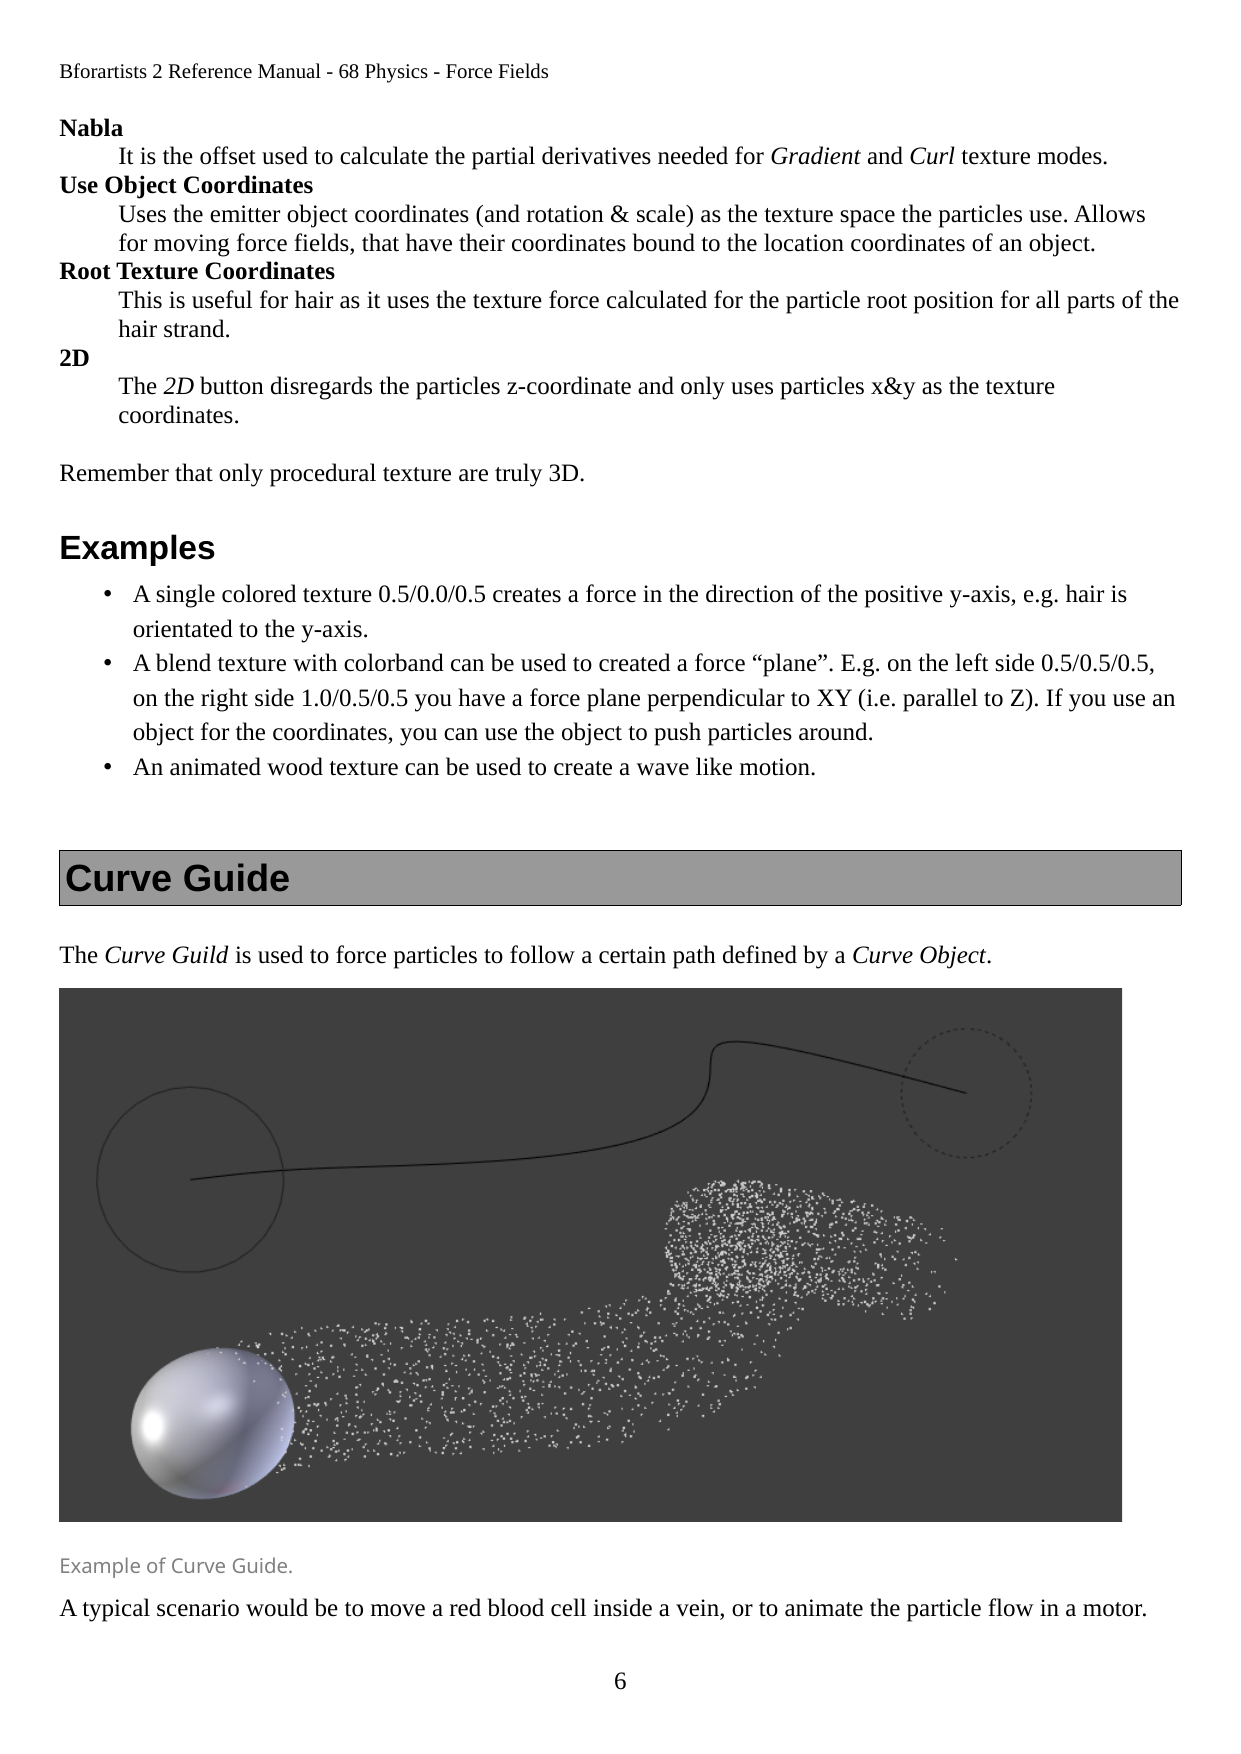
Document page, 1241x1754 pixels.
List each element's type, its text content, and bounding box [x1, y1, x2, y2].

list An animated wood texture can be used to create a wave like motion. [103, 752, 1181, 781]
subtitle 2D [59, 343, 1181, 371]
list The 2D button disregards the particles z-coordinate and only uses particles x&y as the texture coordinates. [118, 371, 1181, 429]
list A single colored texture 0.5/0.0/0.5 creates a force in the direction of the positive y-axis, e.g. hair is orientated to the y-axis. [103, 579, 1181, 643]
subtitle Examples [59, 528, 1181, 567]
table_header Curve Guide [60, 851, 1181, 905]
list This is useful for hair as it uses the texture force calculated for the particle root position for all parts of the hair strand. [118, 285, 1181, 343]
subtitle Use Object Coordinates [59, 170, 1181, 199]
list Uses the emitter object coordinates (and rotation & scale) as the texture space the particles use. Allows for moving force fields, that have their coordinates bound to the location coordinates of an object. [118, 199, 1181, 256]
text The Curve Guild is used to force particles to follow a certain path defined by a Curve Object. [59, 940, 1181, 968]
picture [59, 988, 1123, 1522]
list It is the offset used to calculate the partial derivatives needed for Gradient and Curl texture modes. [118, 141, 1181, 170]
text Example of Curve Guide. [59, 1548, 1181, 1579]
subtitle Nabla [59, 113, 1181, 141]
text A typical scenario would be to move a red blood cell inside a vein, or to animate the particle flow in a motor. [59, 1593, 1181, 1622]
text Remember that only procedural texture are truly 3D. [59, 458, 1181, 487]
subtitle Root Texture Coordinates [59, 256, 1181, 285]
list A blend texture with colorband can be used to created a force “plane”. E.g. on the left side 0.5/0.5/0.5, on the right side 1.0/0.5/0.5 you have a force plane perpendicular to XY (i.e. parallel to Z). If you use an object for the coordinates, you can use the object to push particles around. [103, 648, 1181, 746]
